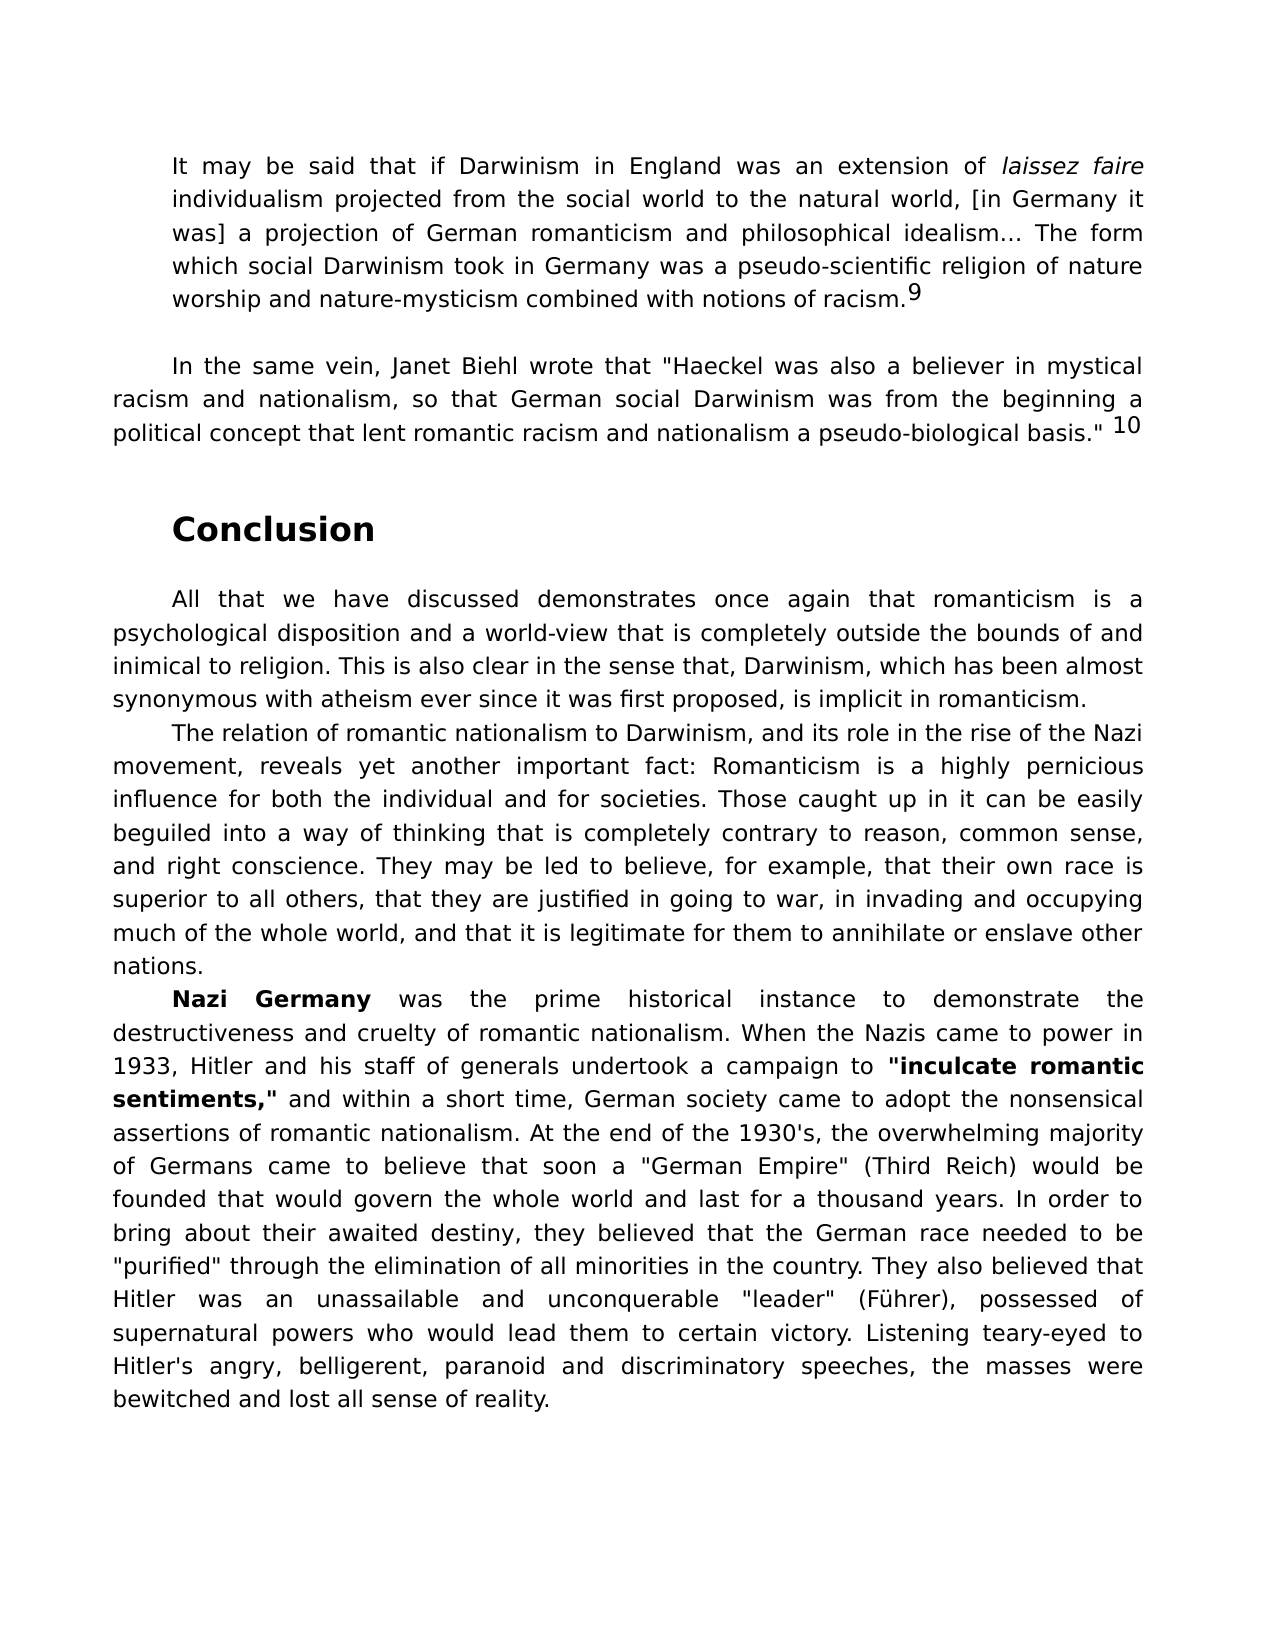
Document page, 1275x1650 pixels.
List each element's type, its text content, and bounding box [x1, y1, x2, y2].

text The relation of romantic nationalism to Darwinism, and its role in the rise of the Nazi movement, reveals yet another important fact: Romanticism is a highly pernicious influence for both the individual and for societies. Those caught up in it can be easily beguiled into a way of thinking that is completely contrary to reason, common sense, and right conscience. They may be led to believe, for example, that their own race is superior to all others, that they are justified in going to war, in invading and occupying much of the whole world, and that it is legitimate for them to annihilate or enslave other nations. [112, 714, 1145, 981]
text It may be said that if Darwinism in England was an extension of laissez faire individualism projected from the social world to the natural world, [in Germany it was] a projection of German romanticism and philosophical idealism… The form which social Darwinism took in Germany was a pseudo-scientific religion of nature worship and nature-mysticism combined with notions of racism.9 [172, 148, 1145, 314]
text In the same vein, Janet Biehl wrote that "Haeckel was also a believer in mystical racism and nationalism, so that German social Darwinism was from the beginning a political concept that lent romantic racism and nationalism a pseudo-biological basis." 10 [112, 348, 1145, 448]
text Conclusion [112, 514, 1145, 548]
text All that we have discussed demonstrates once again that romanticism is a psychological disposition and a world-view that is completely outside the bounds of and inimical to religion. This is also clear in the sense that, Darwinism, which has been almost synonymous with atheism ever since it was first proposed, is implicit in romanticism. [112, 581, 1145, 714]
text Nazi Germany was the prime historical instance to demonstrate the destructiveness and cruelty of romantic nationalism. When the Nazis came to power in 1933, Hitler and his staff of generals undertook a campaign to "inculcate romantic sentiments," and within a short time, German society came to adopt the nonsensical assertions of romantic nationalism. At the end of the 1930's, the overwhelming majority of Germans came to believe that soon a "German Empire" (Third Reich) would be founded that would govern the whole world and last for a thousand years. In order to bring about their awaited destiny, they believed that the German race needed to be "purified" through the elimination of all minorities in the country. They also believed that Hitler was an unassailable and unconquerable "leader" (Führer), possessed of supernatural powers who would lead them to certain victory. Listening teary-eyed to Hitler's angry, belligerent, paranoid and discriminatory speeches, the masses were bewitched and lost all sense of reality. [112, 981, 1145, 1414]
